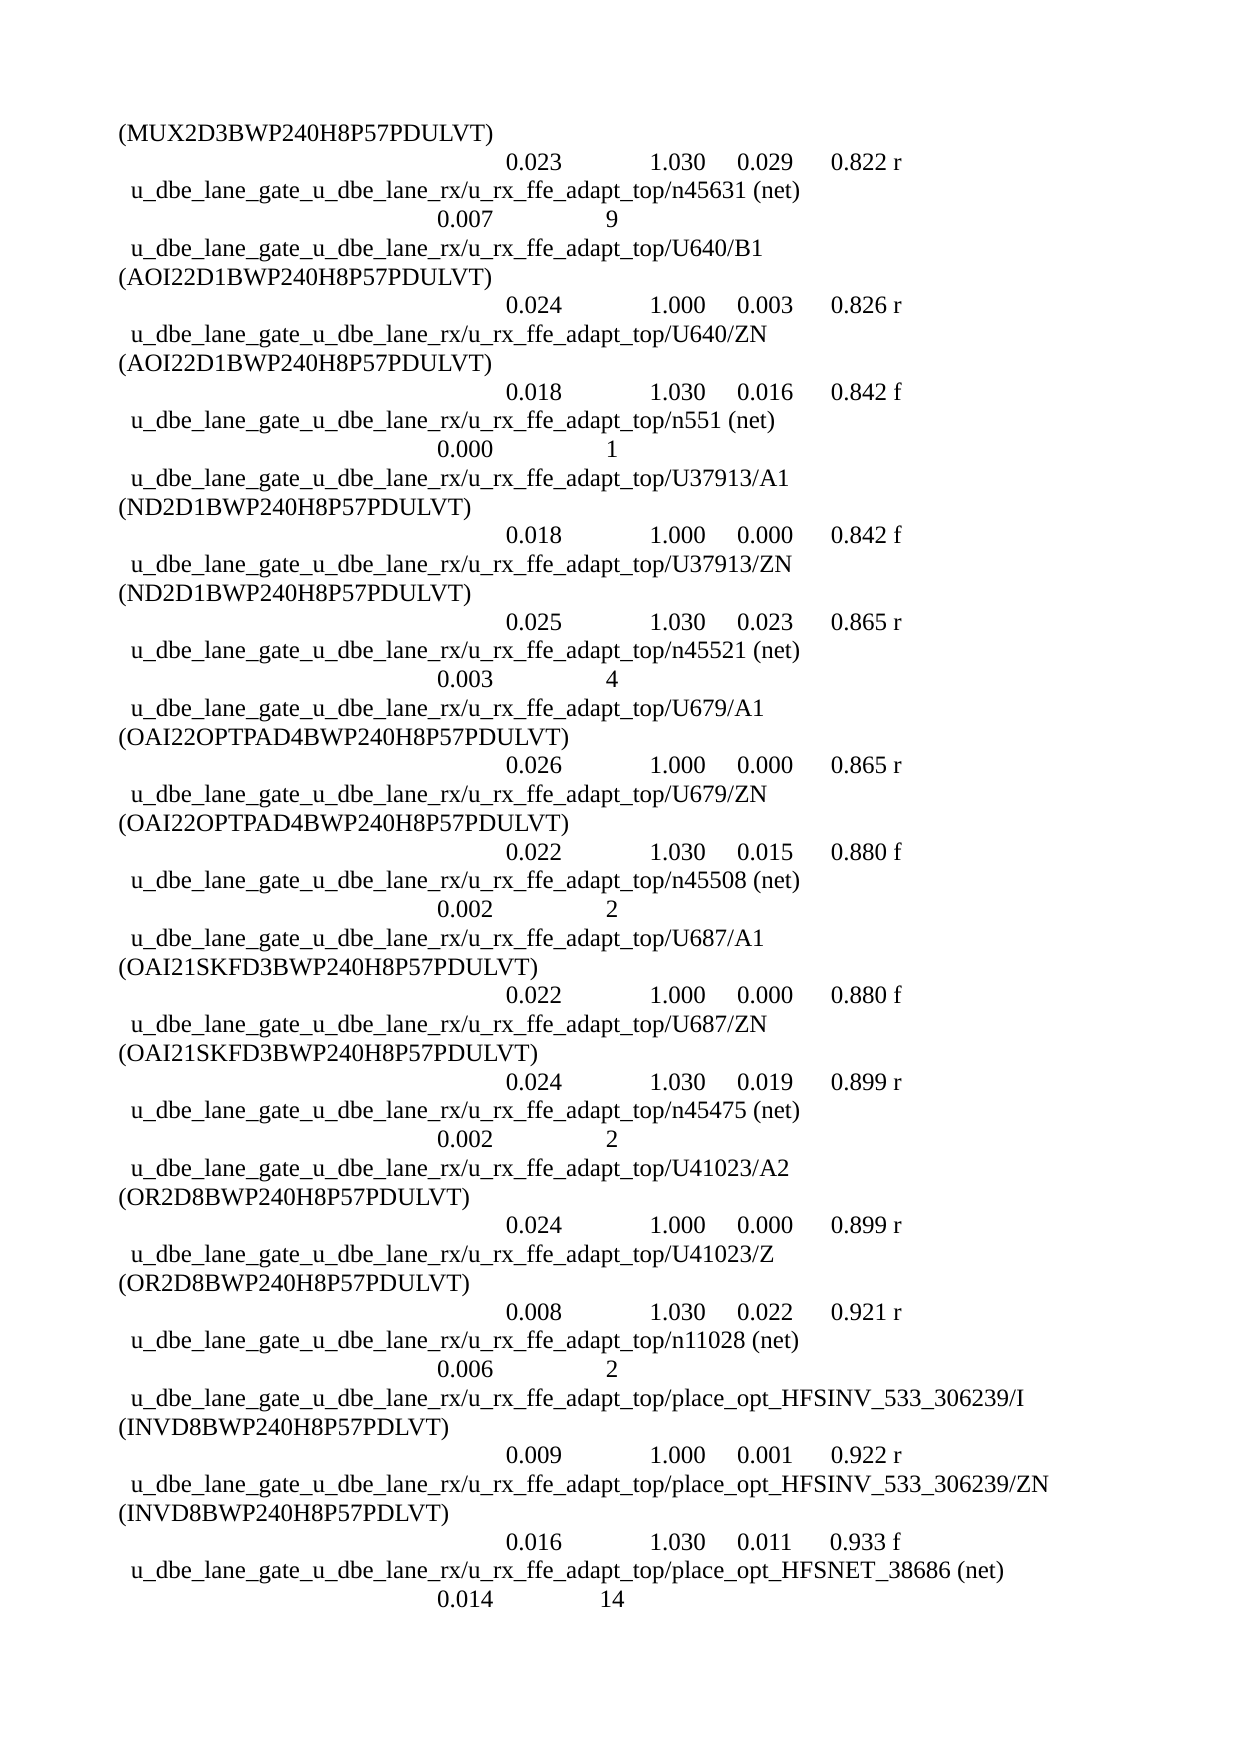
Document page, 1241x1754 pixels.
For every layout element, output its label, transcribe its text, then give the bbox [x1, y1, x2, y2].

text 0.007 9 [118, 204, 1122, 233]
text u_dbe_lane_gate_u_dbe_lane_rx/u_rx_ffe_adapt_top/n45631 (net) [118, 176, 1122, 204]
text 0.014 14 [118, 1584, 1122, 1613]
text u_dbe_lane_gate_u_dbe_lane_rx/u_rx_ffe_adapt_top/U640/ZN (AOI22D1BWP240H8P57PDULVT) [118, 319, 1122, 377]
text u_dbe_lane_gate_u_dbe_lane_rx/u_rx_ffe_adapt_top/U640/B1 (AOI22D1BWP240H8P57PDULVT) [118, 233, 1122, 291]
text u_dbe_lane_gate_u_dbe_lane_rx/u_rx_ffe_adapt_top/n551 (net) [118, 406, 1122, 434]
text u_dbe_lane_gate_u_dbe_lane_rx/u_rx_ffe_adapt_top/U679/A1 (OAI22OPTPAD4BWP240H8P57PDULVT) [118, 693, 1122, 751]
text u_dbe_lane_gate_u_dbe_lane_rx/u_rx_ffe_adapt_top/n11028 (net) [118, 1326, 1122, 1354]
text 0.022 1.000 0.000 0.880 f [118, 981, 1122, 1009]
text 0.025 1.030 0.023 0.865 r [118, 607, 1122, 636]
text 0.024 1.000 0.000 0.899 r [118, 1211, 1122, 1239]
text u_dbe_lane_gate_u_dbe_lane_rx/u_rx_ffe_adapt_top/n45475 (net) [118, 1096, 1122, 1124]
text u_dbe_lane_gate_u_dbe_lane_rx/u_rx_ffe_adapt_top/place_opt_HFSNET_38686 (net) [118, 1556, 1122, 1584]
text 0.024 1.000 0.003 0.826 r [118, 291, 1122, 319]
text 0.023 1.030 0.029 0.822 r [118, 147, 1122, 176]
text 0.009 1.000 0.001 0.922 r [118, 1441, 1122, 1469]
text u_dbe_lane_gate_u_dbe_lane_rx/u_rx_ffe_adapt_top/U37913/ZN (ND2D1BWP240H8P57PDULVT) [118, 549, 1122, 607]
text 0.006 2 [118, 1354, 1122, 1383]
text u_dbe_lane_gate_u_dbe_lane_rx/u_rx_ffe_adapt_top/place_opt_HFSINV_533_306239/I (INVD8BWP240H8P57PDLVT) [118, 1383, 1122, 1441]
text u_dbe_lane_gate_u_dbe_lane_rx/u_rx_ffe_adapt_top/U37913/A1 (ND2D1BWP240H8P57PDULVT) [118, 463, 1122, 521]
text 0.022 1.030 0.015 0.880 f [118, 837, 1122, 866]
text 0.016 1.030 0.011 0.933 f [118, 1527, 1122, 1556]
text 0.002 2 [118, 894, 1122, 923]
text 0.018 1.000 0.000 0.842 f [118, 521, 1122, 549]
text u_dbe_lane_gate_u_dbe_lane_rx/u_rx_ffe_adapt_top/U41023/A2 (OR2D8BWP240H8P57PDULVT) [118, 1153, 1122, 1211]
text u_dbe_lane_gate_u_dbe_lane_rx/u_rx_ffe_adapt_top/place_opt_HFSINV_533_306239/ZN (INVD8BWP240H8P57PDLVT) [118, 1469, 1122, 1527]
text 0.008 1.030 0.022 0.921 r [118, 1297, 1122, 1326]
text u_dbe_lane_gate_u_dbe_lane_rx/u_rx_ffe_adapt_top/U41023/Z (OR2D8BWP240H8P57PDULVT) [118, 1239, 1122, 1297]
text 0.002 2 [118, 1124, 1122, 1153]
text 0.018 1.030 0.016 0.842 f [118, 377, 1122, 406]
text 0.026 1.000 0.000 0.865 r [118, 751, 1122, 779]
text u_dbe_lane_gate_u_dbe_lane_rx/u_rx_ffe_adapt_top/U687/ZN (OAI21SKFD3BWP240H8P57PDULVT) [118, 1009, 1122, 1067]
text (MUX2D3BWP240H8P57PDULVT) [118, 118, 1122, 147]
text u_dbe_lane_gate_u_dbe_lane_rx/u_rx_ffe_adapt_top/n45521 (net) [118, 636, 1122, 664]
text 0.024 1.030 0.019 0.899 r [118, 1067, 1122, 1096]
text 0.000 1 [118, 434, 1122, 463]
text u_dbe_lane_gate_u_dbe_lane_rx/u_rx_ffe_adapt_top/U687/A1 (OAI21SKFD3BWP240H8P57PDULVT) [118, 923, 1122, 981]
text 0.003 4 [118, 664, 1122, 693]
text u_dbe_lane_gate_u_dbe_lane_rx/u_rx_ffe_adapt_top/U679/ZN (OAI22OPTPAD4BWP240H8P57PDULVT) [118, 779, 1122, 837]
text u_dbe_lane_gate_u_dbe_lane_rx/u_rx_ffe_adapt_top/n45508 (net) [118, 866, 1122, 894]
